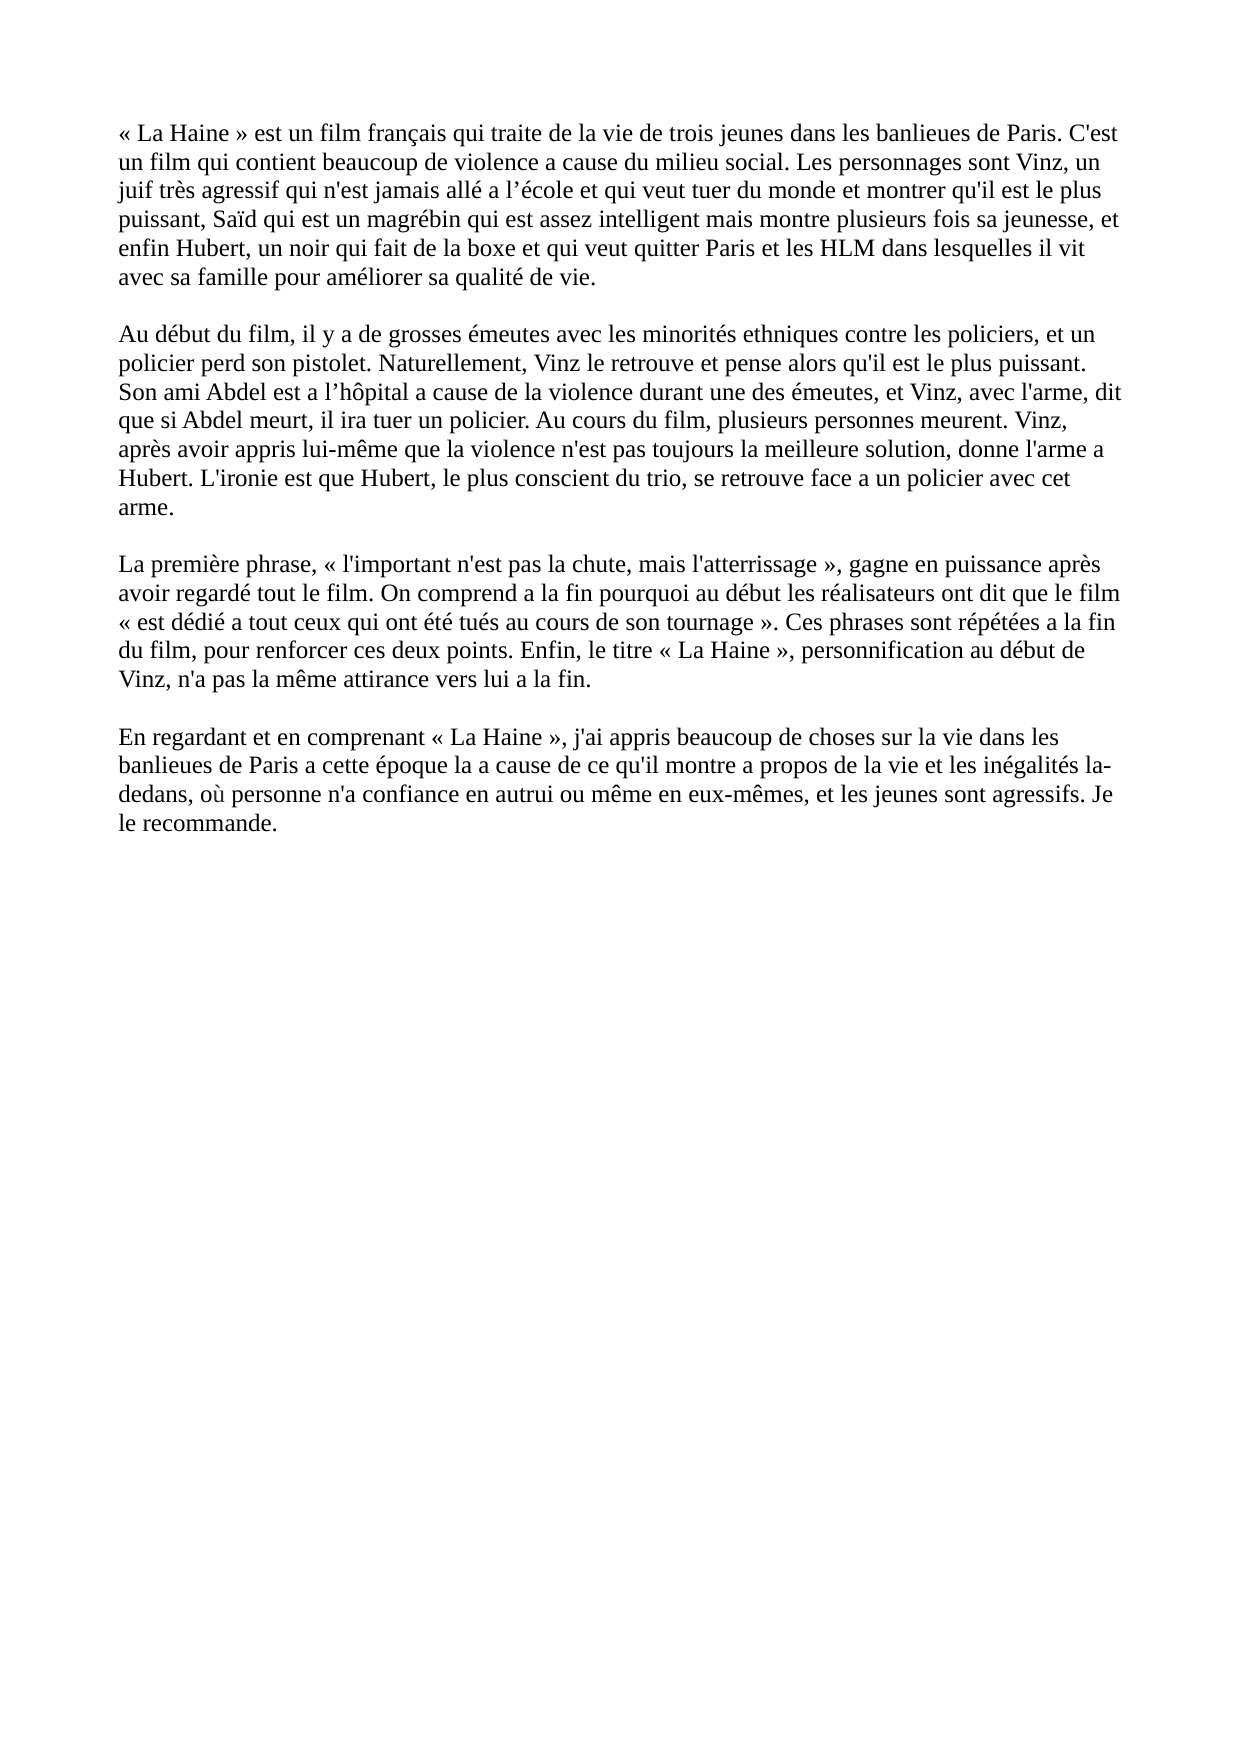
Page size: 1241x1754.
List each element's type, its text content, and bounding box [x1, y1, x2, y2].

text En regardant et en comprenant « La Haine », j'ai appris beaucoup de choses sur la vie dans les banlieues de Paris a cette époque la a cause de ce qu'il montre a propos de la vie et les inégalités la-dedans, où personne n'a confiance en autrui ou même en eux-mêmes, et les jeunes sont agressifs. Je le recommande. [118, 722, 1122, 837]
text « La Haine » est un film français qui traite de la vie de trois jeunes dans les banlieues de Paris. C'est un film qui contient beaucoup de violence a cause du milieu social. Les personnages sont Vinz, un juif très agressif qui n'est jamais allé a l’école et qui veut tuer du monde et montrer qu'il est le plus puissant, Saïd qui est un magrébin qui est assez intelligent mais montre plusieurs fois sa jeunesse, et enfin Hubert, un noir qui fait de la boxe et qui veut quitter Paris et les HLM dans lesquelles il vit avec sa famille pour améliorer sa qualité de vie. [118, 118, 1122, 291]
text La première phrase, « l'important n'est pas la chute, mais l'atterrissage », gagne en puissance après avoir regardé tout le film. On comprend a la fin pourquoi au début les réalisateurs ont dit que le film « est dédié a tout ceux qui ont été tués au cours de son tournage ». Ces phrases sont répétées a la fin du film, pour renforcer ces deux points. Enfin, le titre « La Haine », personnification au début de Vinz, n'a pas la même attirance vers lui a la fin. [118, 549, 1122, 693]
text Au début du film, il y a de grosses émeutes avec les minorités ethniques contre les policiers, et un policier perd son pistolet. Naturellement, Vinz le retrouve et pense alors qu'il est le plus puissant. Son ami Abdel est a l’hôpital a cause de la violence durant une des émeutes, et Vinz, avec l'arme, dit que si Abdel meurt, il ira tuer un policier. Au cours du film, plusieurs personnes meurent. Vinz, après avoir appris lui-même que la violence n'est pas toujours la meilleure solution, donne l'arme a Hubert. L'ironie est que Hubert, le plus conscient du trio, se retrouve face a un policier avec cet arme. [118, 319, 1122, 521]
